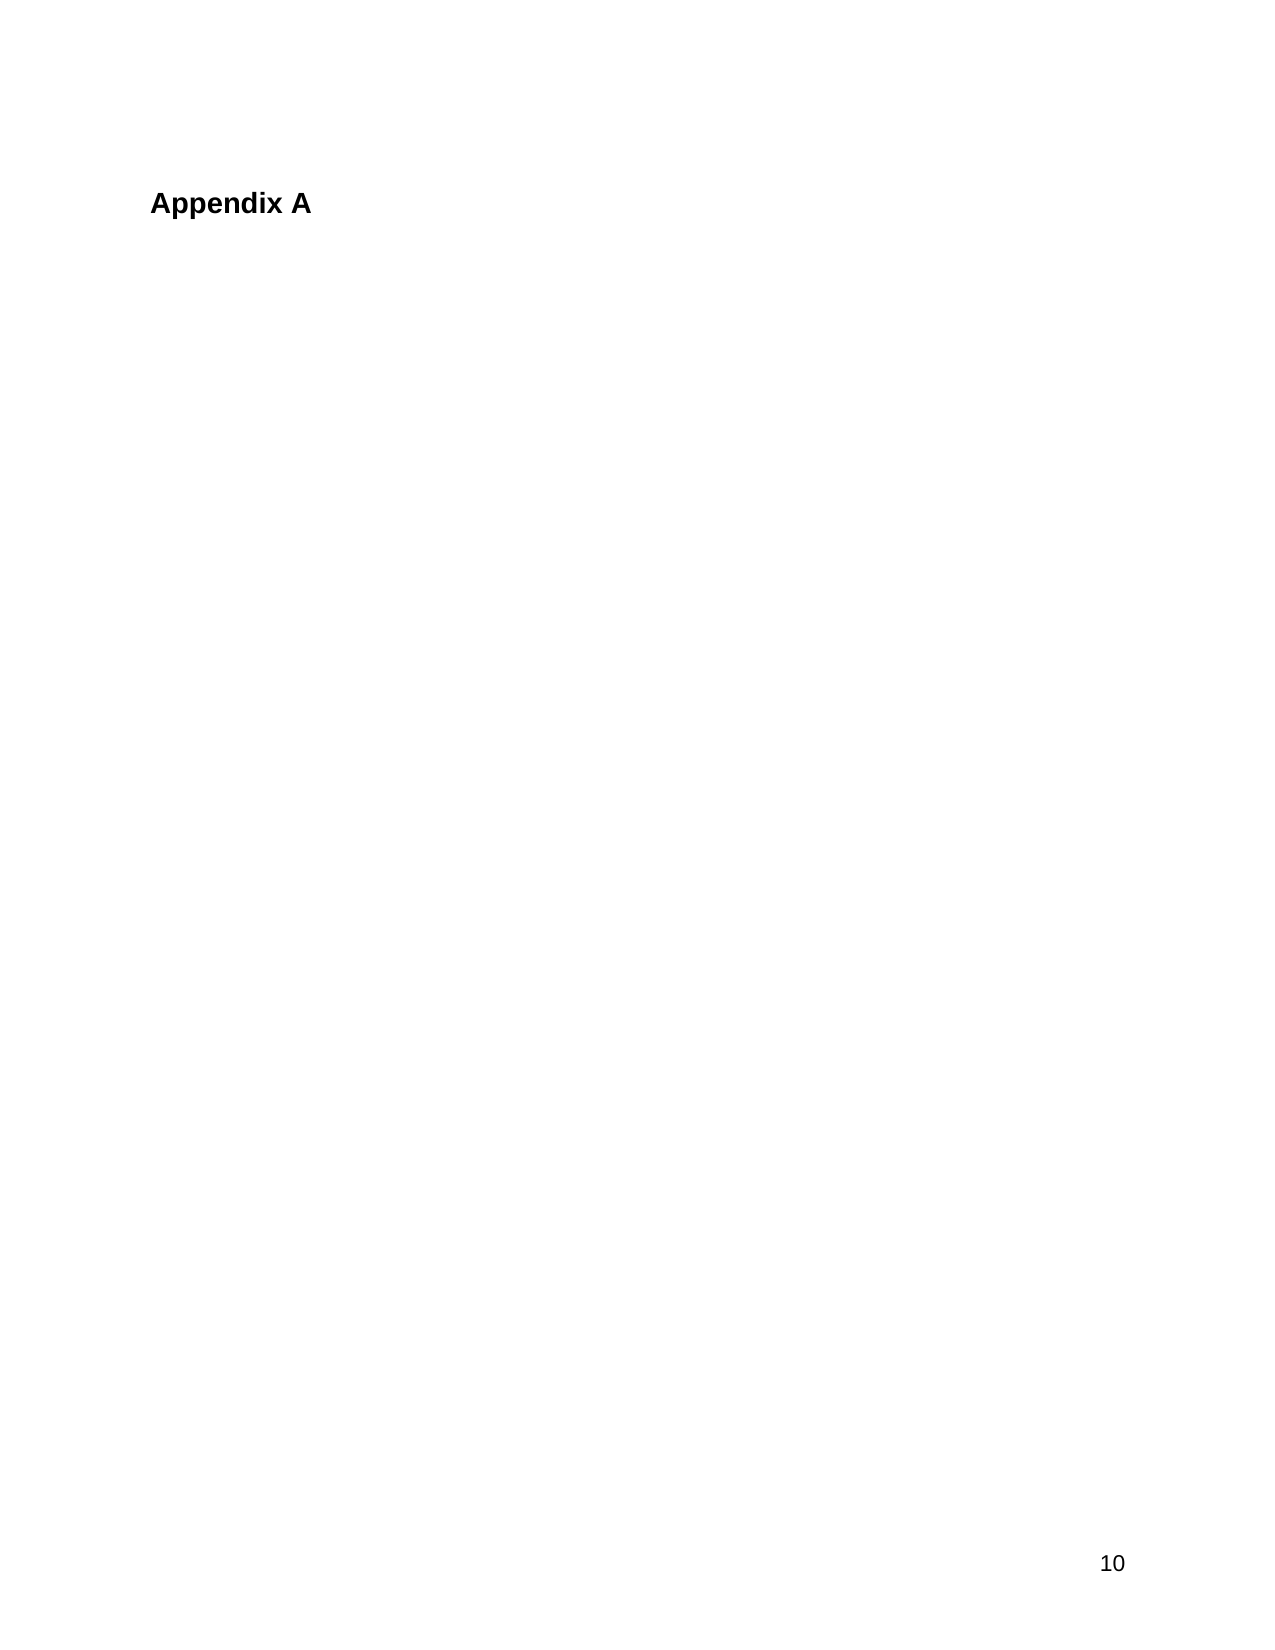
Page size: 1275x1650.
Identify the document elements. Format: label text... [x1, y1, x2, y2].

subtitle Appendix A [150, 187, 1125, 220]
